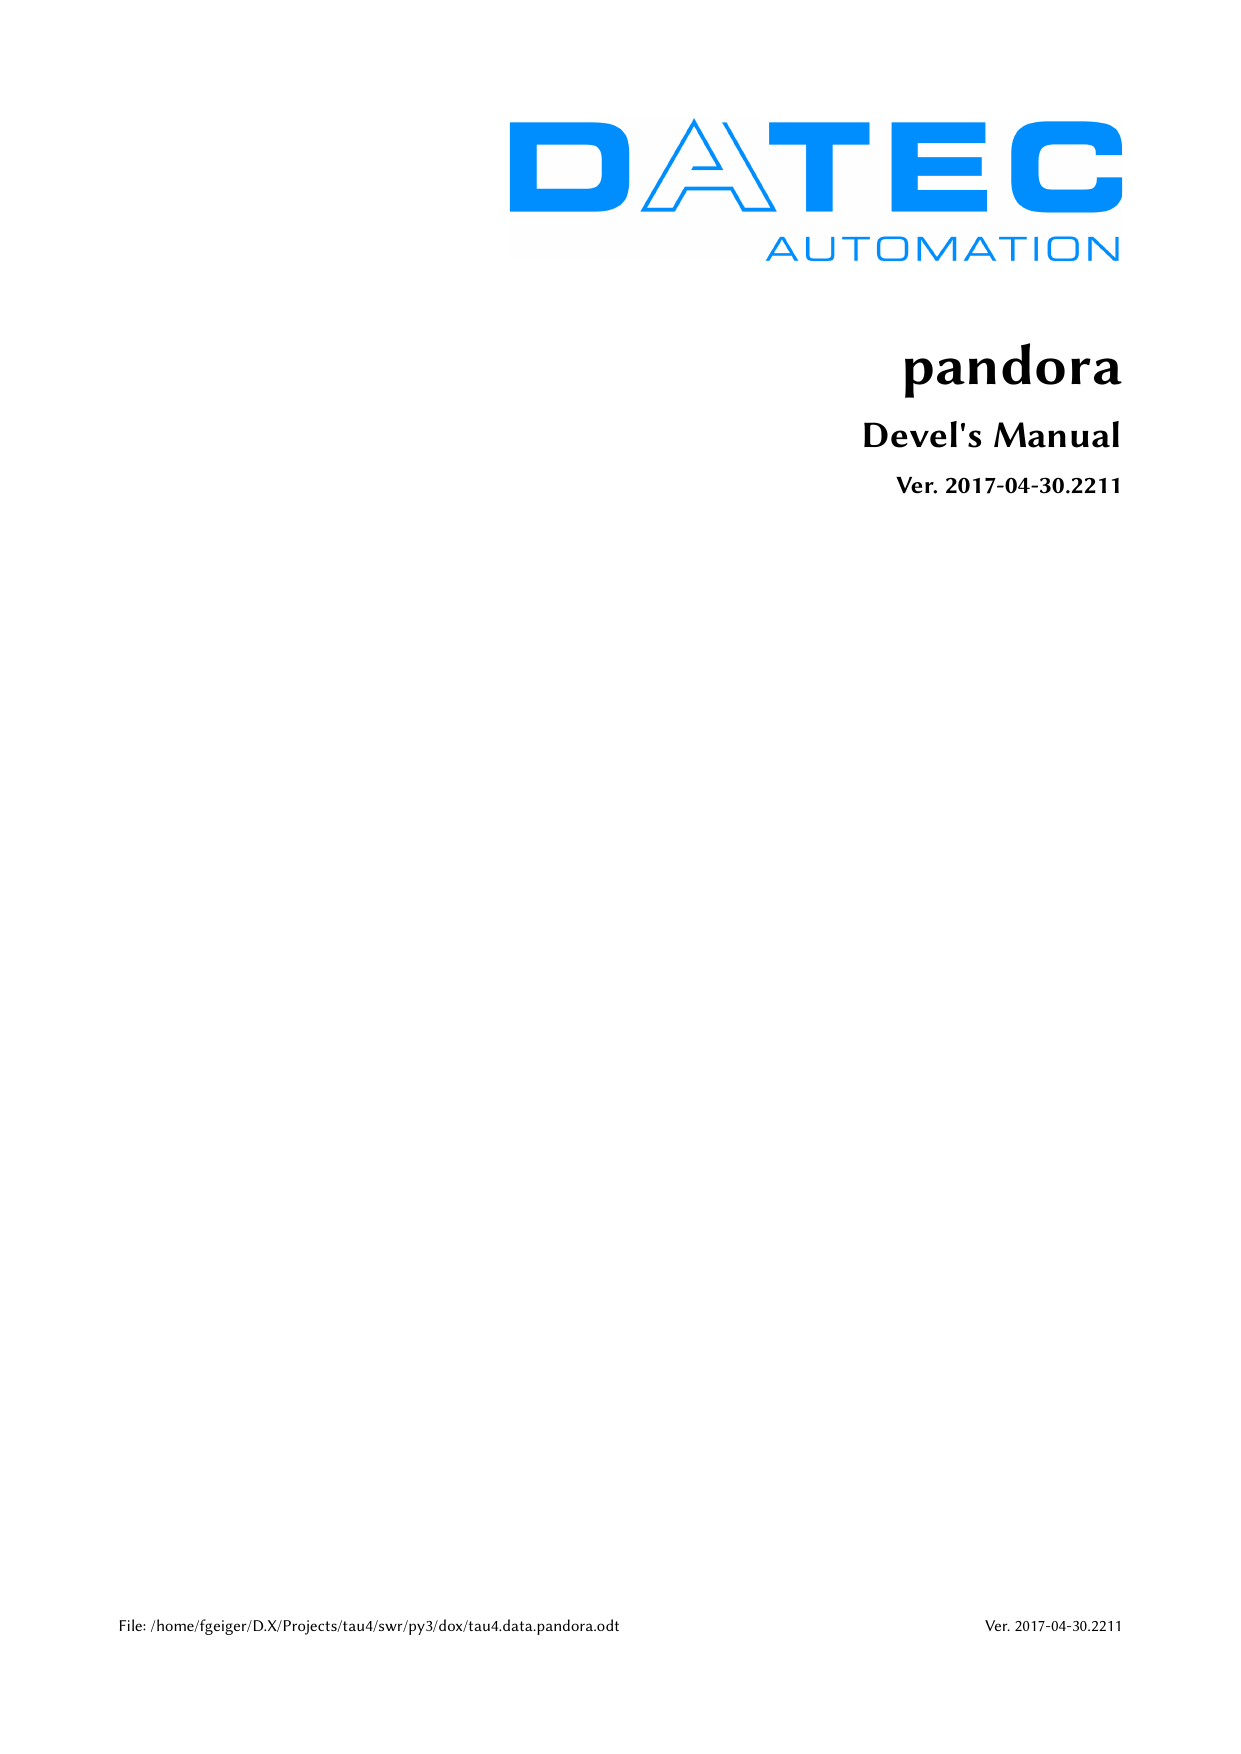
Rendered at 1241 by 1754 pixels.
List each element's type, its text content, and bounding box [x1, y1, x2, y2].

title pandora [118, 332, 1122, 399]
picture [509, 118, 1123, 261]
title Ver. 2017-04-30/2211 [118, 471, 1122, 500]
subtitle Devel's Manual [118, 414, 1122, 456]
